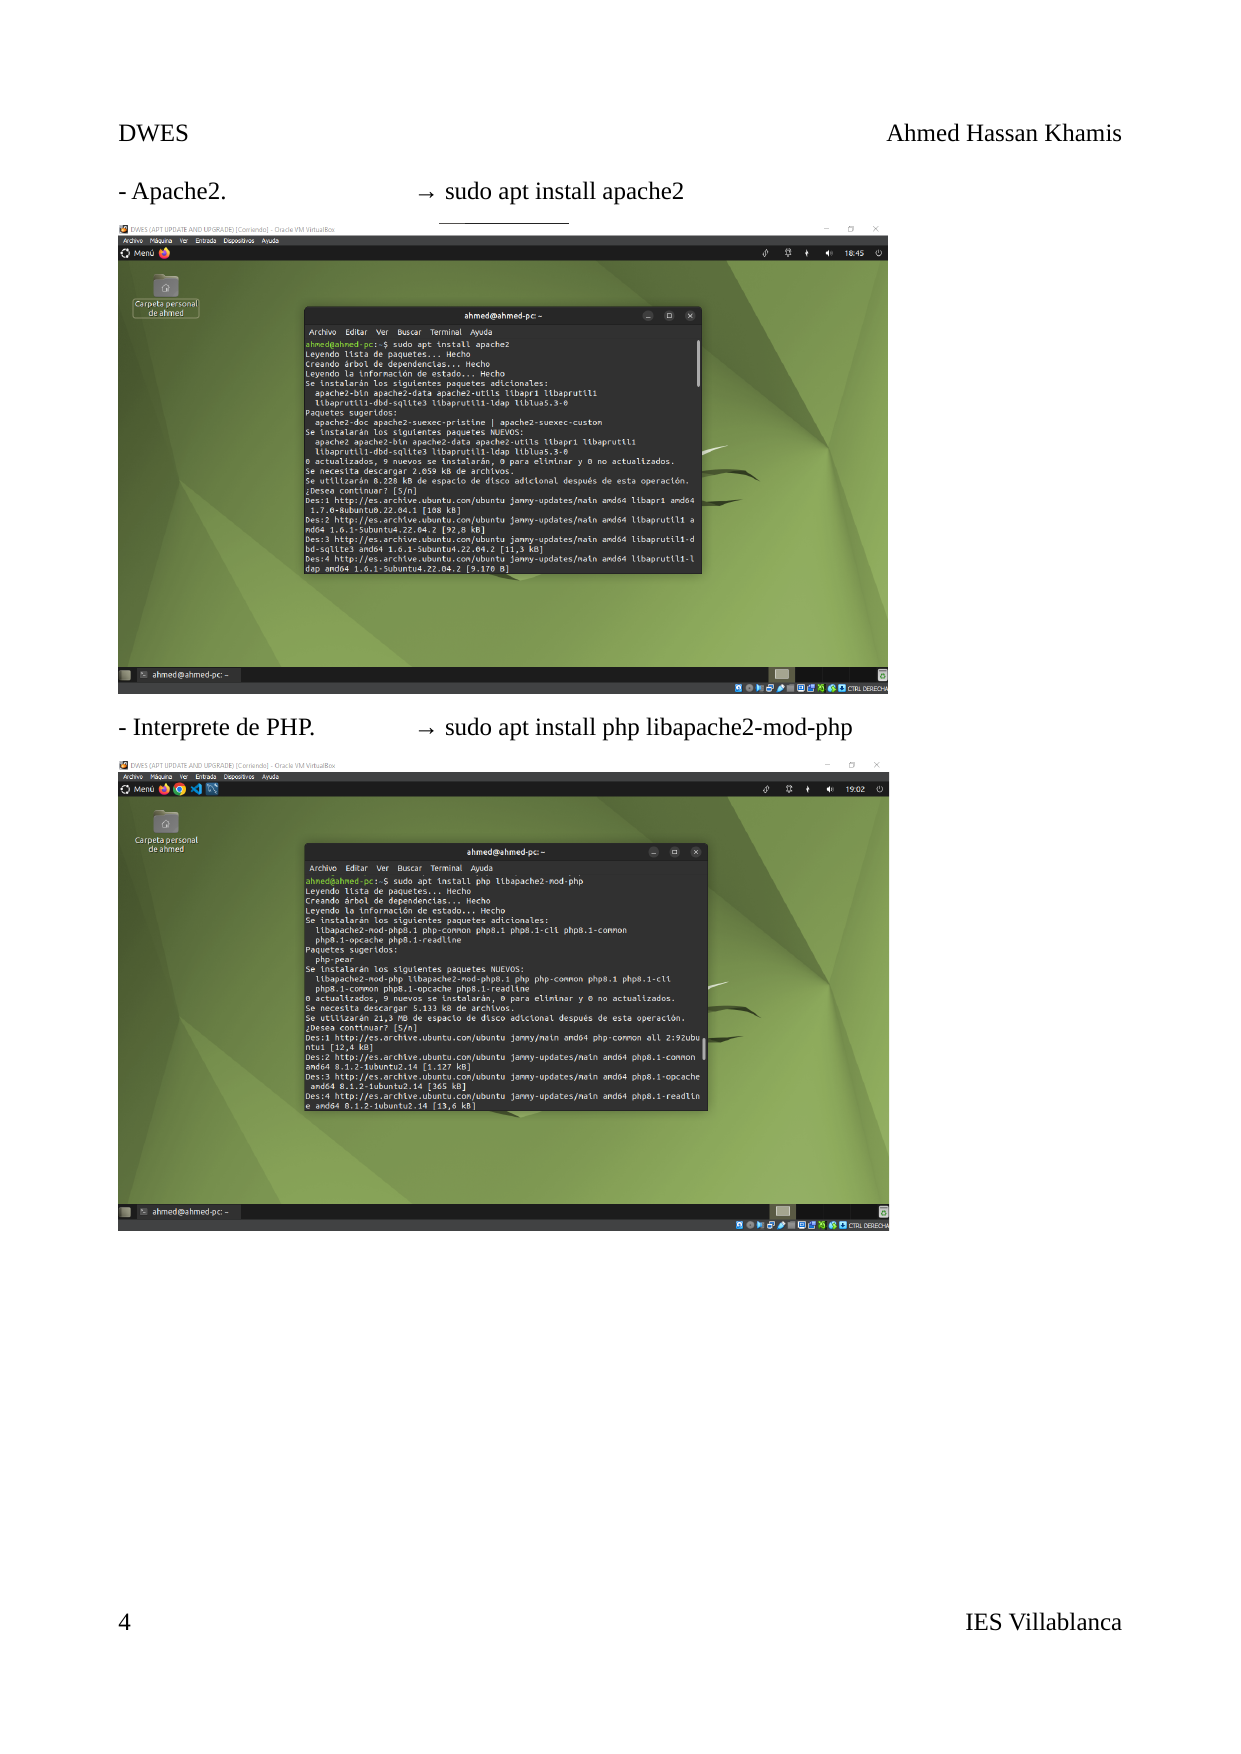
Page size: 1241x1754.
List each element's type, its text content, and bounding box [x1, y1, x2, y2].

picture [118, 760, 890, 1231]
picture [118, 223, 888, 694]
text - Apache2. → sudo apt install apache2 [118, 176, 1122, 205]
text - Interprete de PHP. → sudo apt install php libapache2-mod-php [118, 712, 1122, 741]
